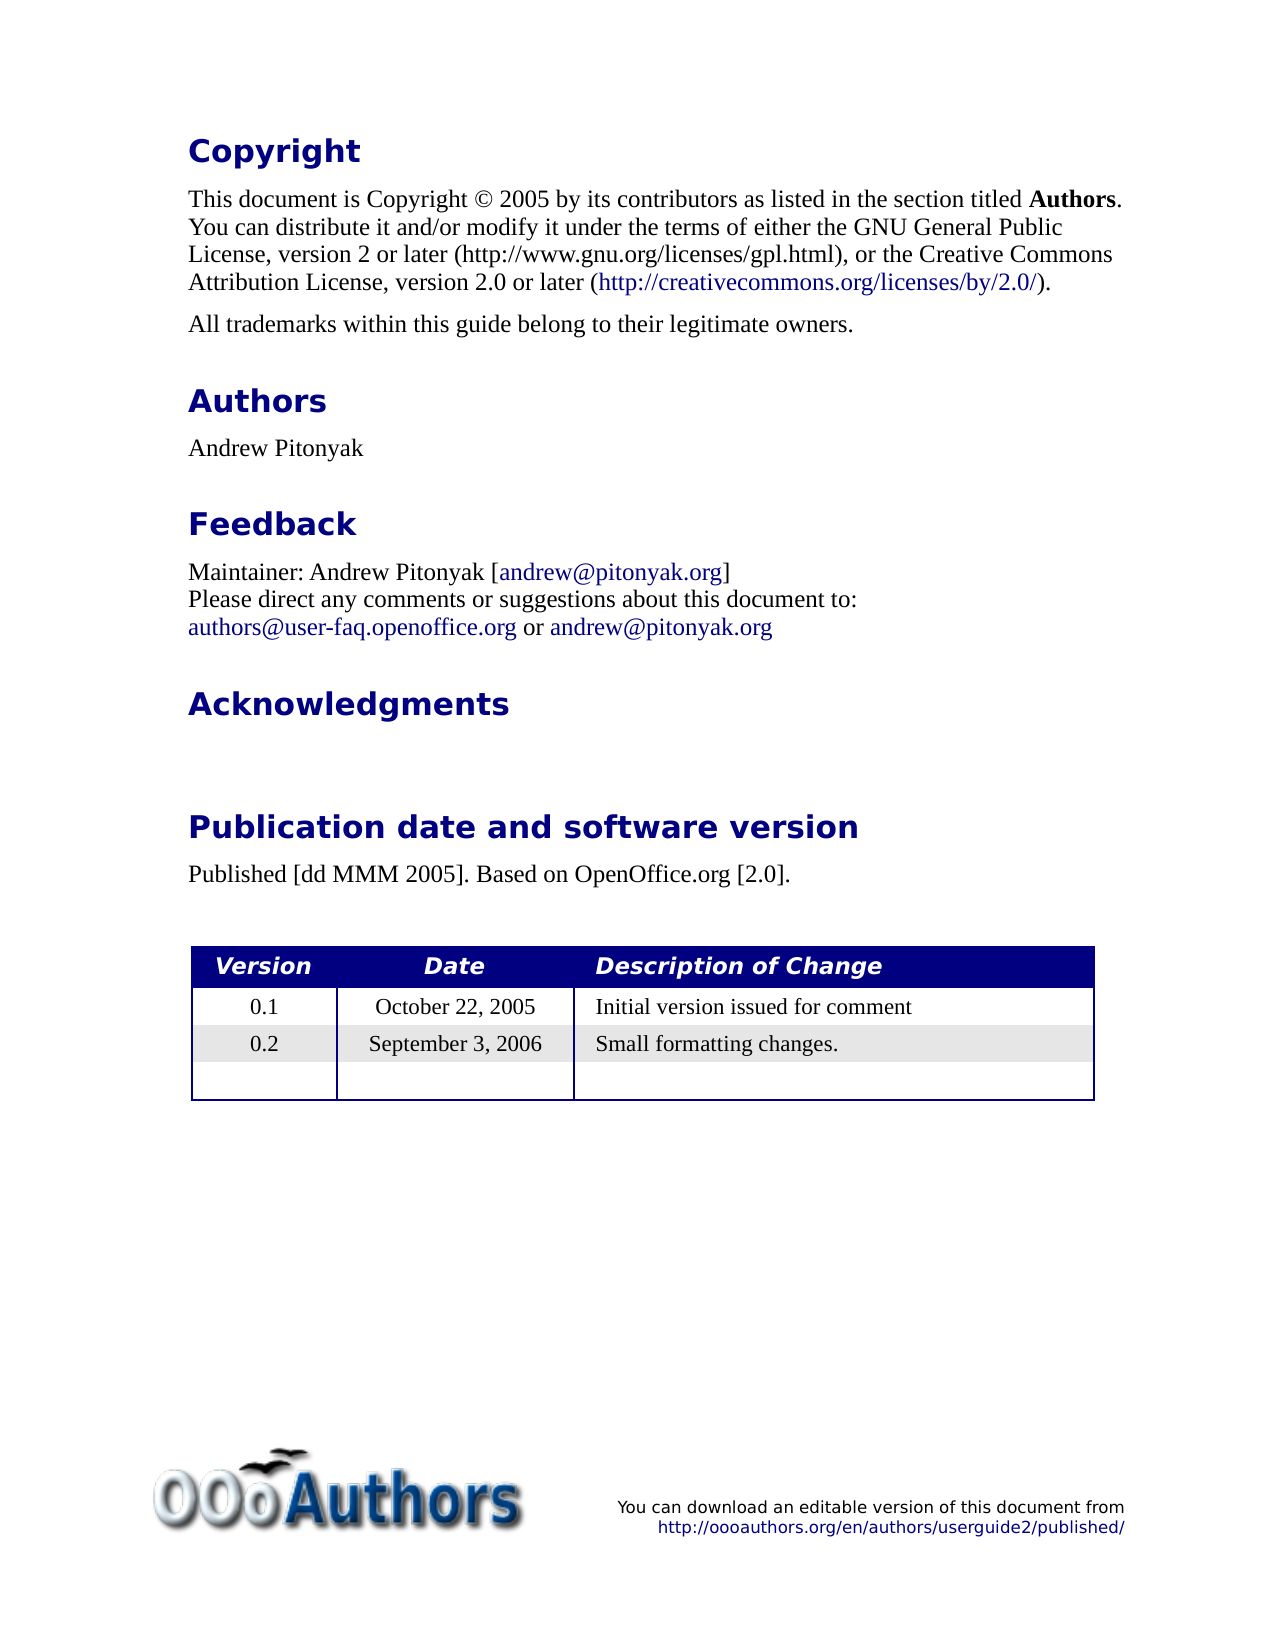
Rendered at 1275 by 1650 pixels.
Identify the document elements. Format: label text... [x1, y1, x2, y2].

table_cell [193, 1062, 336, 1099]
table_cell [338, 1062, 573, 1099]
subtitle Copyright [188, 134, 1125, 170]
subtitle Acknowledgments [188, 686, 1125, 722]
text Published [dd MMM 2005]. Based on OpenOffice.org [2.0]. [188, 861, 1125, 888]
text Maintainer: Andrew Pitonyak [andrew@pitonyak.org] Please direct any comments or suggestions about this document to: authors@user-faq.openoffice.org or andrew@pitonyak.org [188, 558, 1125, 641]
subtitle Authors [188, 383, 1125, 419]
table_cell 0.1 [193, 988, 336, 1025]
table_cell September 3, 2006 [338, 1025, 573, 1062]
table_header Description of Change [575, 948, 1093, 986]
text All trademarks within this guide belong to their legitimate owners. [188, 311, 1125, 338]
table_header Date [338, 948, 573, 986]
picture [147, 1435, 532, 1538]
text Andrew Pitonyak [188, 434, 1125, 462]
table_cell [575, 1062, 1093, 1099]
table_cell October 22, 2005 [338, 988, 573, 1025]
text This document is Copyright © 2005 by its contributors as listed in the section titled Authors. You can distribute it and/or modify it under the terms of either the GNU General Public License, version 2 or later (http://www.gnu.org/licenses/gpl.html), or the Creative Commons Attribution License, version 2.0 or later (http://creativecommons.org/licenses/by/2.0/). [188, 185, 1125, 296]
table_cell Small formatting changes. [575, 1025, 1093, 1062]
table_header Version [193, 948, 336, 986]
table_cell Initial version issued for comment [575, 988, 1093, 1025]
subtitle Feedback [188, 507, 1125, 543]
subtitle Publication date and software version [188, 809, 1125, 846]
table_cell 0.2 [193, 1025, 336, 1062]
